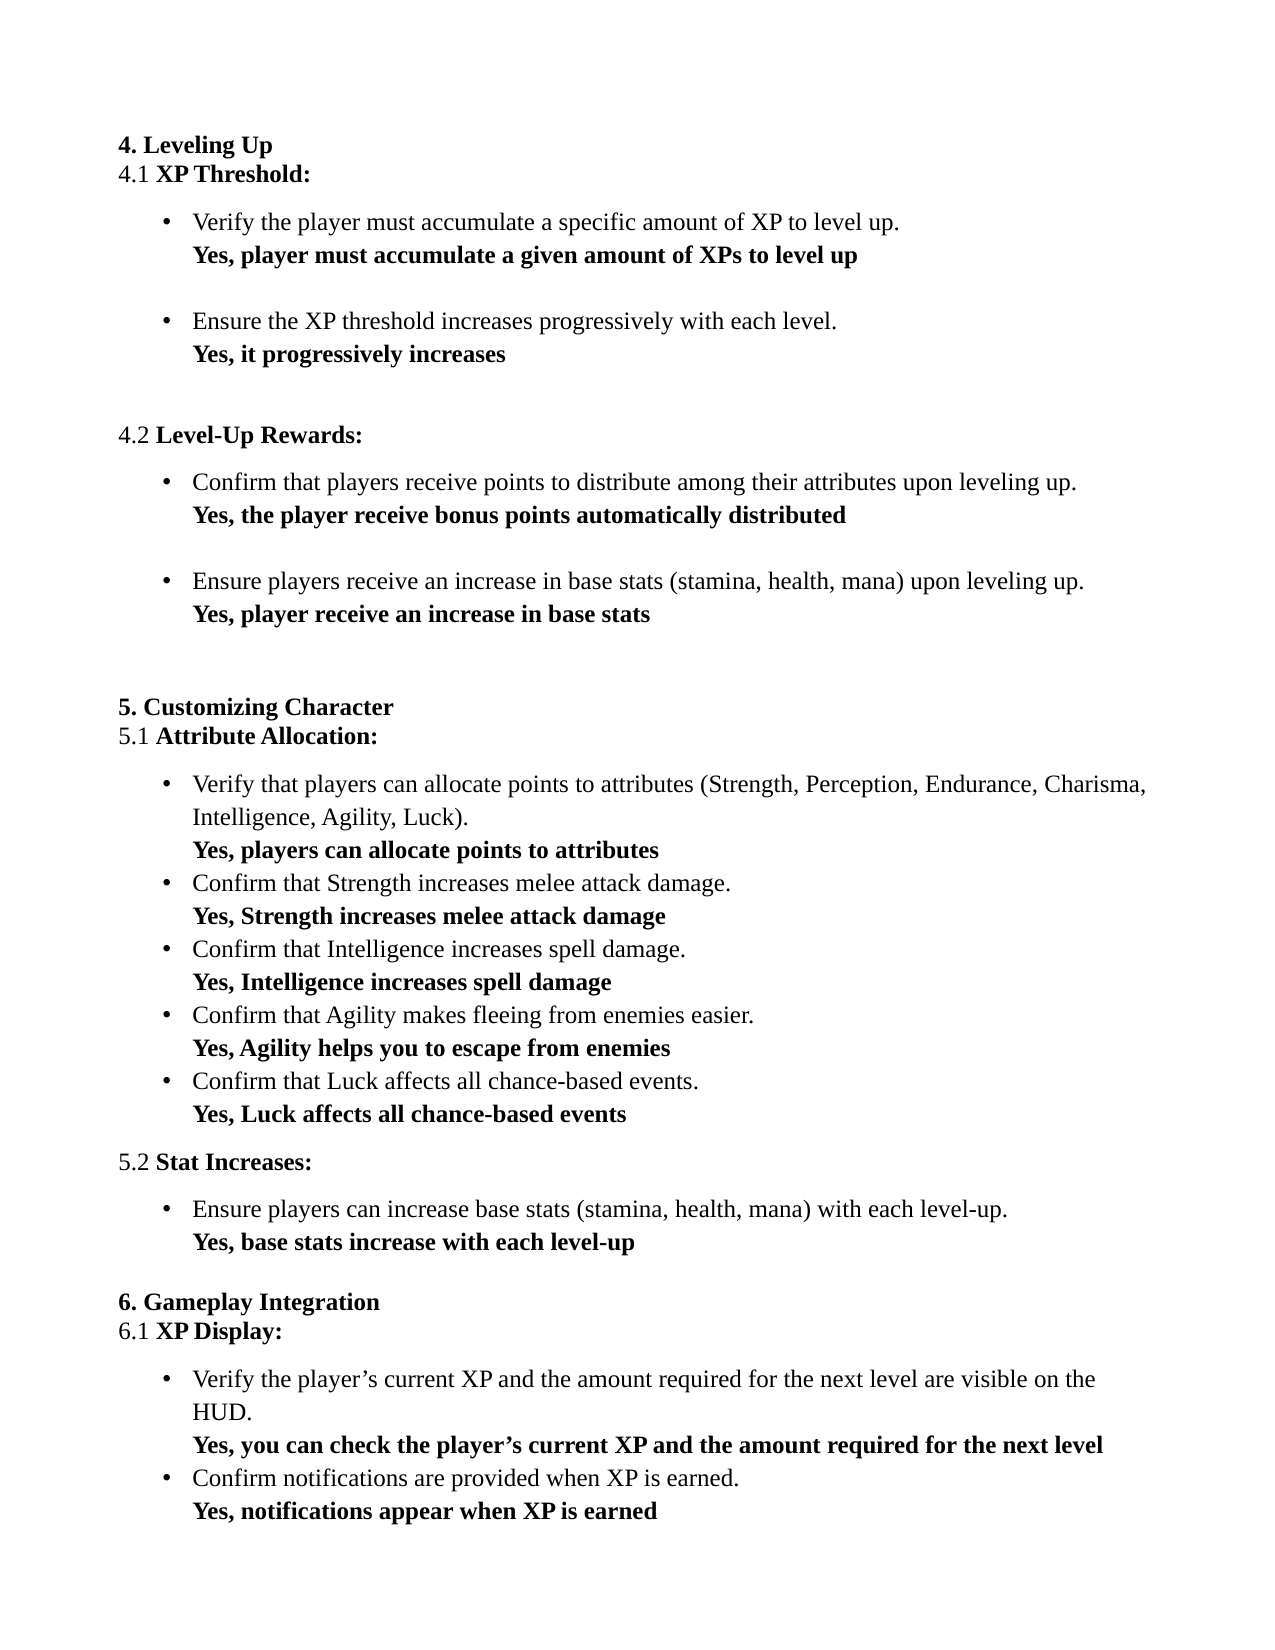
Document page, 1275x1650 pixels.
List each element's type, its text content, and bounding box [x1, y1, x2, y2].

list Confirm that Intelligence increases spell damage. [162, 934, 1157, 963]
subtitle 4. Leveling Up [118, 131, 1157, 159]
list Confirm that players receive points to distribute among their attributes upon leveling up. Yes, the player receive bonus points automatically distributed [162, 467, 1157, 562]
list Verify the player’s current XP and the amount required for the next level are visible on the HUD. Yes, you can check the player’s current XP and the amount required for the next level [162, 1364, 1157, 1458]
text 5.1 Attribute Allocation: [118, 721, 1157, 750]
text Yes, Intelligence increases spell damage [192, 967, 1157, 996]
list Ensure the XP threshold increases progressively with each level. Yes, it progressively increases [162, 306, 1157, 401]
list Ensure players receive an increase in base stats (stamina, health, mana) upon leveling up. Yes, player receive an increase in base stats [162, 566, 1157, 661]
list Confirm that Agility makes fleeing from enemies easier. Yes, Agility helps you to escape from enemies [162, 1000, 1157, 1062]
text 4.1 XP Threshold: [118, 159, 1157, 188]
list Verify the player must accumulate a specific amount of XP to level up. Yes, player must accumulate a given amount of XPs to level up [162, 207, 1157, 302]
subtitle 5. Customizing Character [118, 692, 1157, 721]
list Ensure players can increase base stats (stamina, health, mana) with each level-up. Yes, base stats increase with each level-up [162, 1194, 1157, 1256]
list Confirm that Strength increases melee attack damage. Yes, Strength increases melee attack damage [162, 868, 1157, 930]
text 4.2 Level-Up Rewards: [118, 420, 1157, 448]
text 5.2 Stat Increases: [118, 1147, 1157, 1175]
list Confirm notifications are provided when XP is earned. Yes, notifications appear when XP is earned [162, 1463, 1157, 1524]
text 6.1 XP Display: [118, 1316, 1157, 1345]
list Verify that players can allocate points to attributes (Strength, Perception, Endurance, Charisma, Intelligence, Agility, Luck). Yes, players can allocate points to attributes [162, 769, 1157, 864]
subtitle 6. Gameplay Integration [118, 1287, 1157, 1316]
list Confirm that Luck affects all chance-based events. Yes, Luck affects all chance-based events [162, 1066, 1157, 1128]
